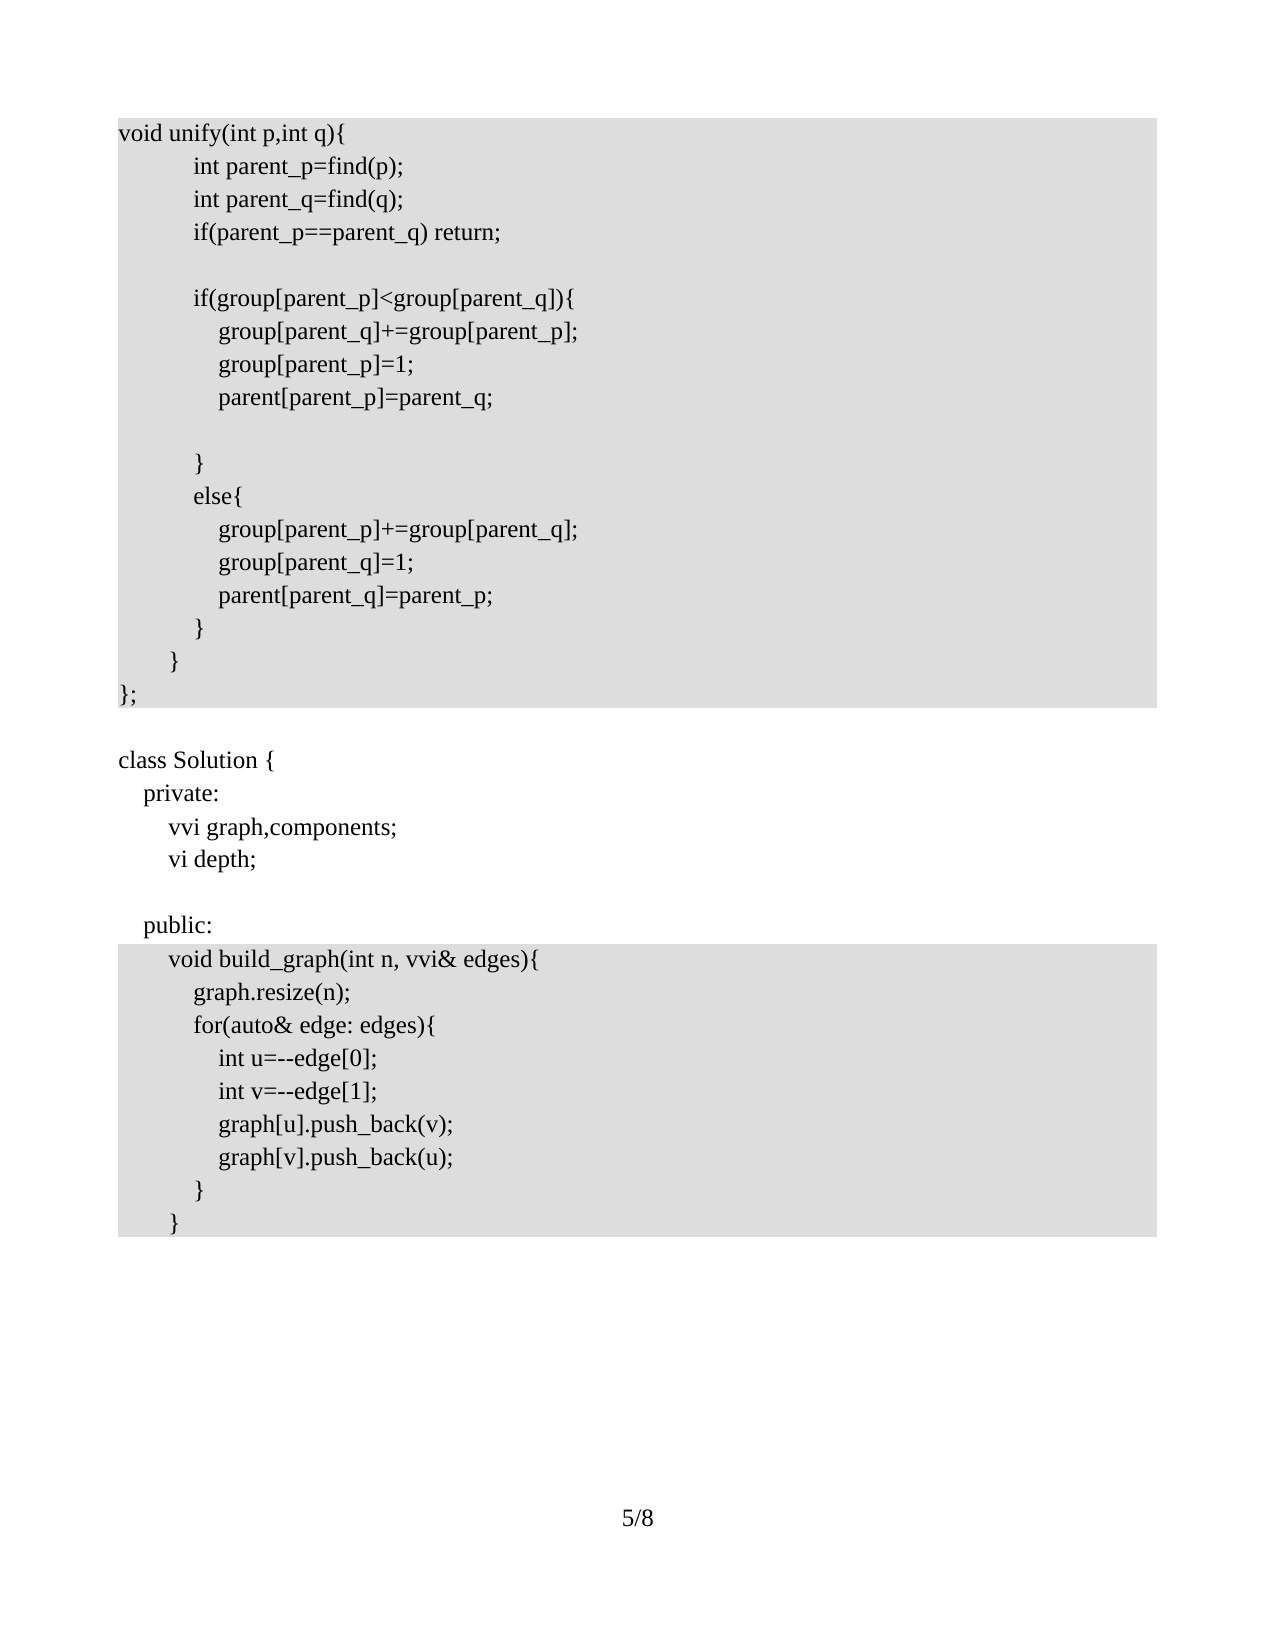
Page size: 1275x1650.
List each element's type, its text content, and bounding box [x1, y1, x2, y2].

text private: [118, 778, 1157, 807]
text group[parent_q]=1; [118, 547, 1157, 576]
text int v=--edge[1]; [118, 1076, 1157, 1104]
text } [118, 646, 1157, 675]
text graph[u].push_back(v); [118, 1109, 1157, 1137]
text class Solution { [118, 746, 1157, 774]
text if(group[parent_p]<group[parent_q]){ [118, 283, 1157, 312]
text int parent_p=find(p); [118, 151, 1157, 180]
text } [118, 1175, 1157, 1203]
text public: [118, 911, 1157, 939]
text graph[v].push_back(u); [118, 1142, 1157, 1171]
text parent[parent_p]=parent_q; [118, 382, 1157, 411]
text } [118, 613, 1157, 642]
text void build_graph(int n, vvi& edges){ [118, 944, 1157, 972]
text int parent_q=find(q); [118, 184, 1157, 213]
text } [118, 448, 1157, 477]
text vi depth; [118, 844, 1157, 873]
text group[parent_q]+=group[parent_p]; [118, 316, 1157, 345]
text vvi graph,components; [118, 812, 1157, 840]
text else{ [118, 481, 1157, 510]
text } [118, 1208, 1157, 1237]
text int u=--edge[0]; [118, 1043, 1157, 1071]
text graph.resize(n); [118, 977, 1157, 1005]
text group[parent_p]+=group[parent_q]; [118, 514, 1157, 543]
text }; [118, 679, 1157, 708]
text void unify(int p,int q){ [118, 118, 1157, 147]
text if(parent_p==parent_q) return; [118, 217, 1157, 246]
text group[parent_p]=1; [118, 349, 1157, 378]
text parent[parent_q]=parent_p; [118, 580, 1157, 609]
text for(auto& edge: edges){ [118, 1010, 1157, 1038]
